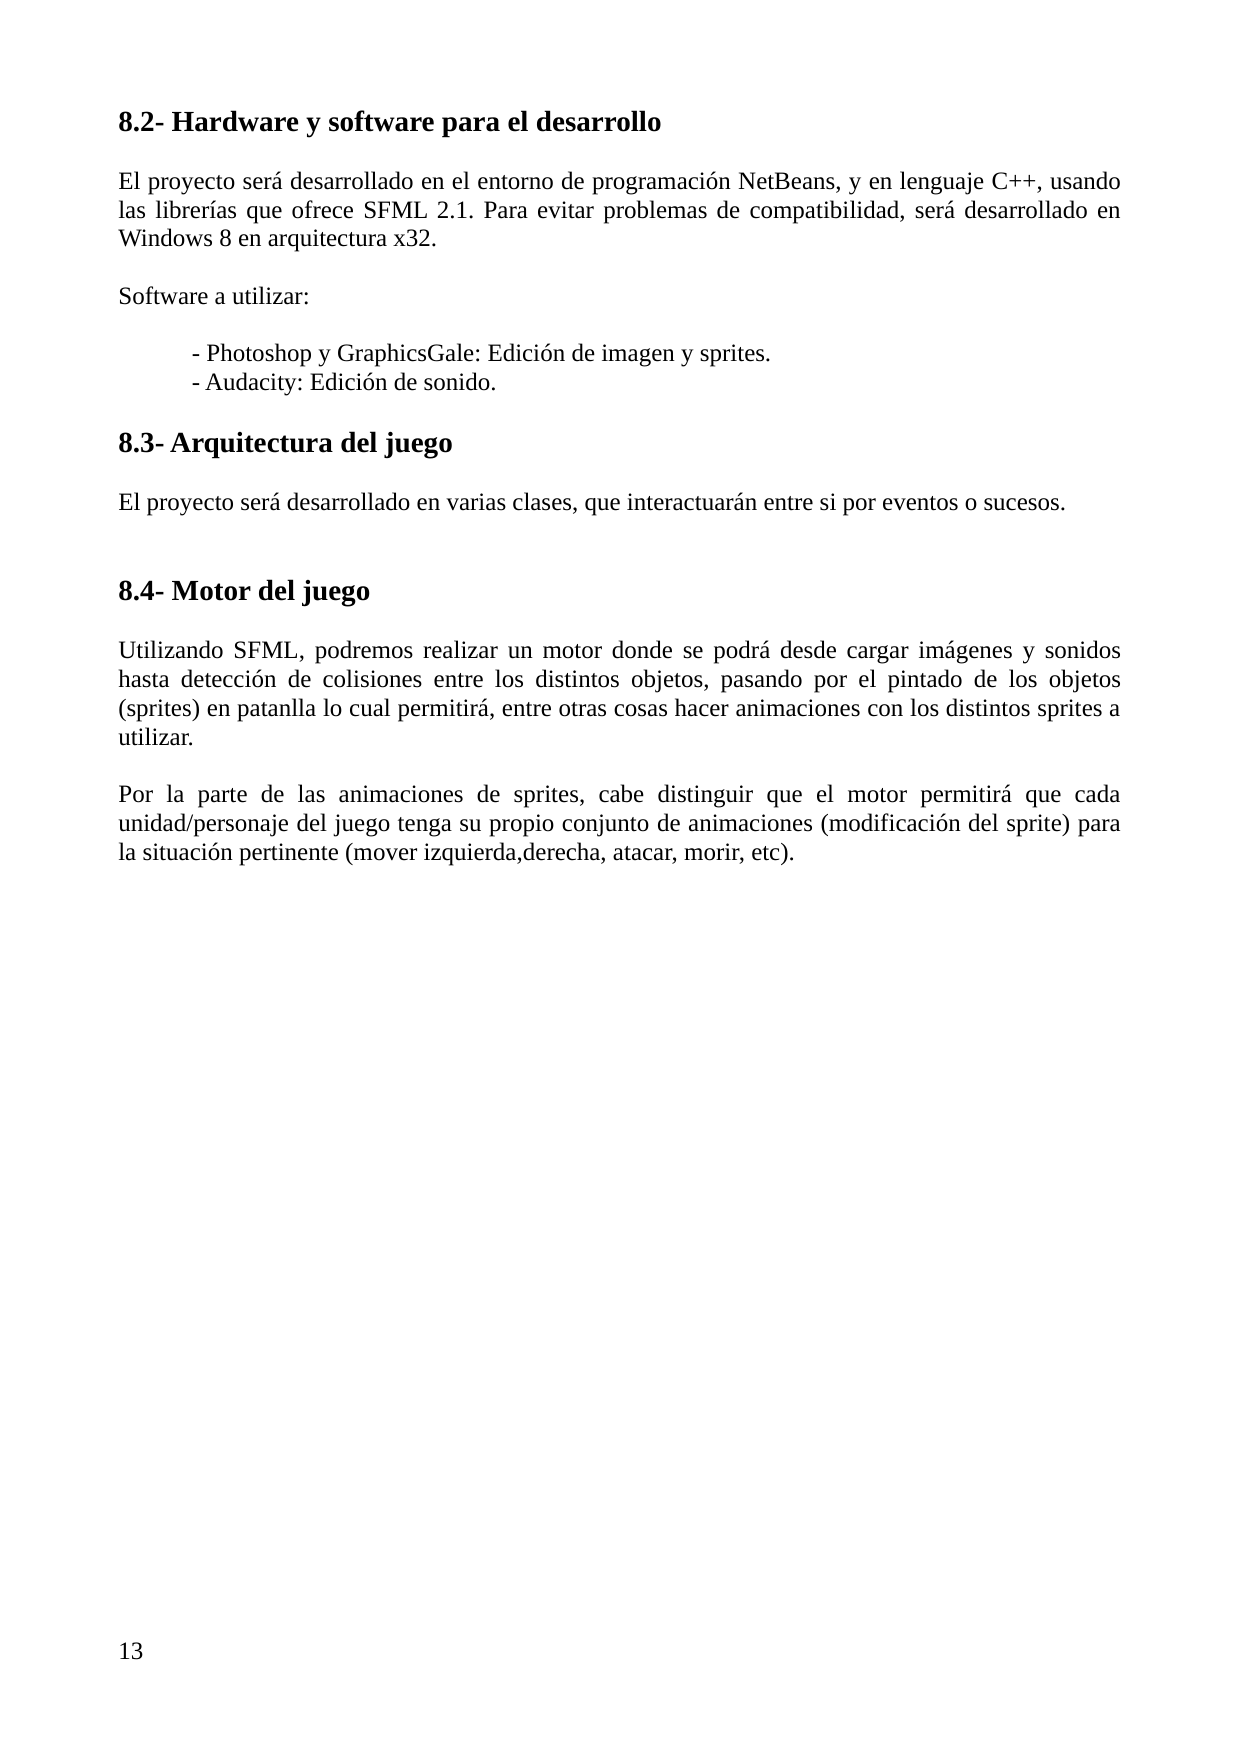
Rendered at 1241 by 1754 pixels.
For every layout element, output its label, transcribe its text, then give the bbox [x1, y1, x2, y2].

text Utilizando SFML, podremos realizar un motor donde se podrá desde cargar imágenes y sonidos hasta detección de colisiones entre los distintos objetos, pasando por el pintado de los objetos (sprites) en patanlla lo cual permitirá, entre otras cosas hacer animaciones con los distintos sprites a utilizar. [118, 636, 1122, 751]
text 8.3- Arquitectura del juego [118, 425, 1122, 458]
text El proyecto será desarrollado en varias clases, que interactuarán entre si por eventos o sucesos. [118, 487, 1122, 516]
text 8.4- Motor del juego [118, 573, 1122, 607]
text - Photoshop y GraphicsGale: Edición de imagen y sprites. [118, 338, 1122, 367]
text Por la parte de las animaciones de sprites, cabe distinguir que el motor permitirá que cada unidad/personaje del juego tenga su propio conjunto de animaciones (modificación del sprite) para la situación pertinente (mover izquierda,derecha, atacar, morir, etc). [118, 779, 1122, 866]
text Software a utilizar: [118, 281, 1122, 310]
text El proyecto será desarrollado en el entorno de programación NetBeans, y en lenguaje C++, usando las librerías que ofrece SFML 2.1. Para evitar problemas de compatibilidad, será desarrollado en Windows 8 en arquitectura x32. [118, 166, 1122, 252]
text 8.2- Hardware y software para el desarrollo [118, 104, 1122, 137]
text - Audacity: Edición de sonido. [118, 367, 1122, 396]
